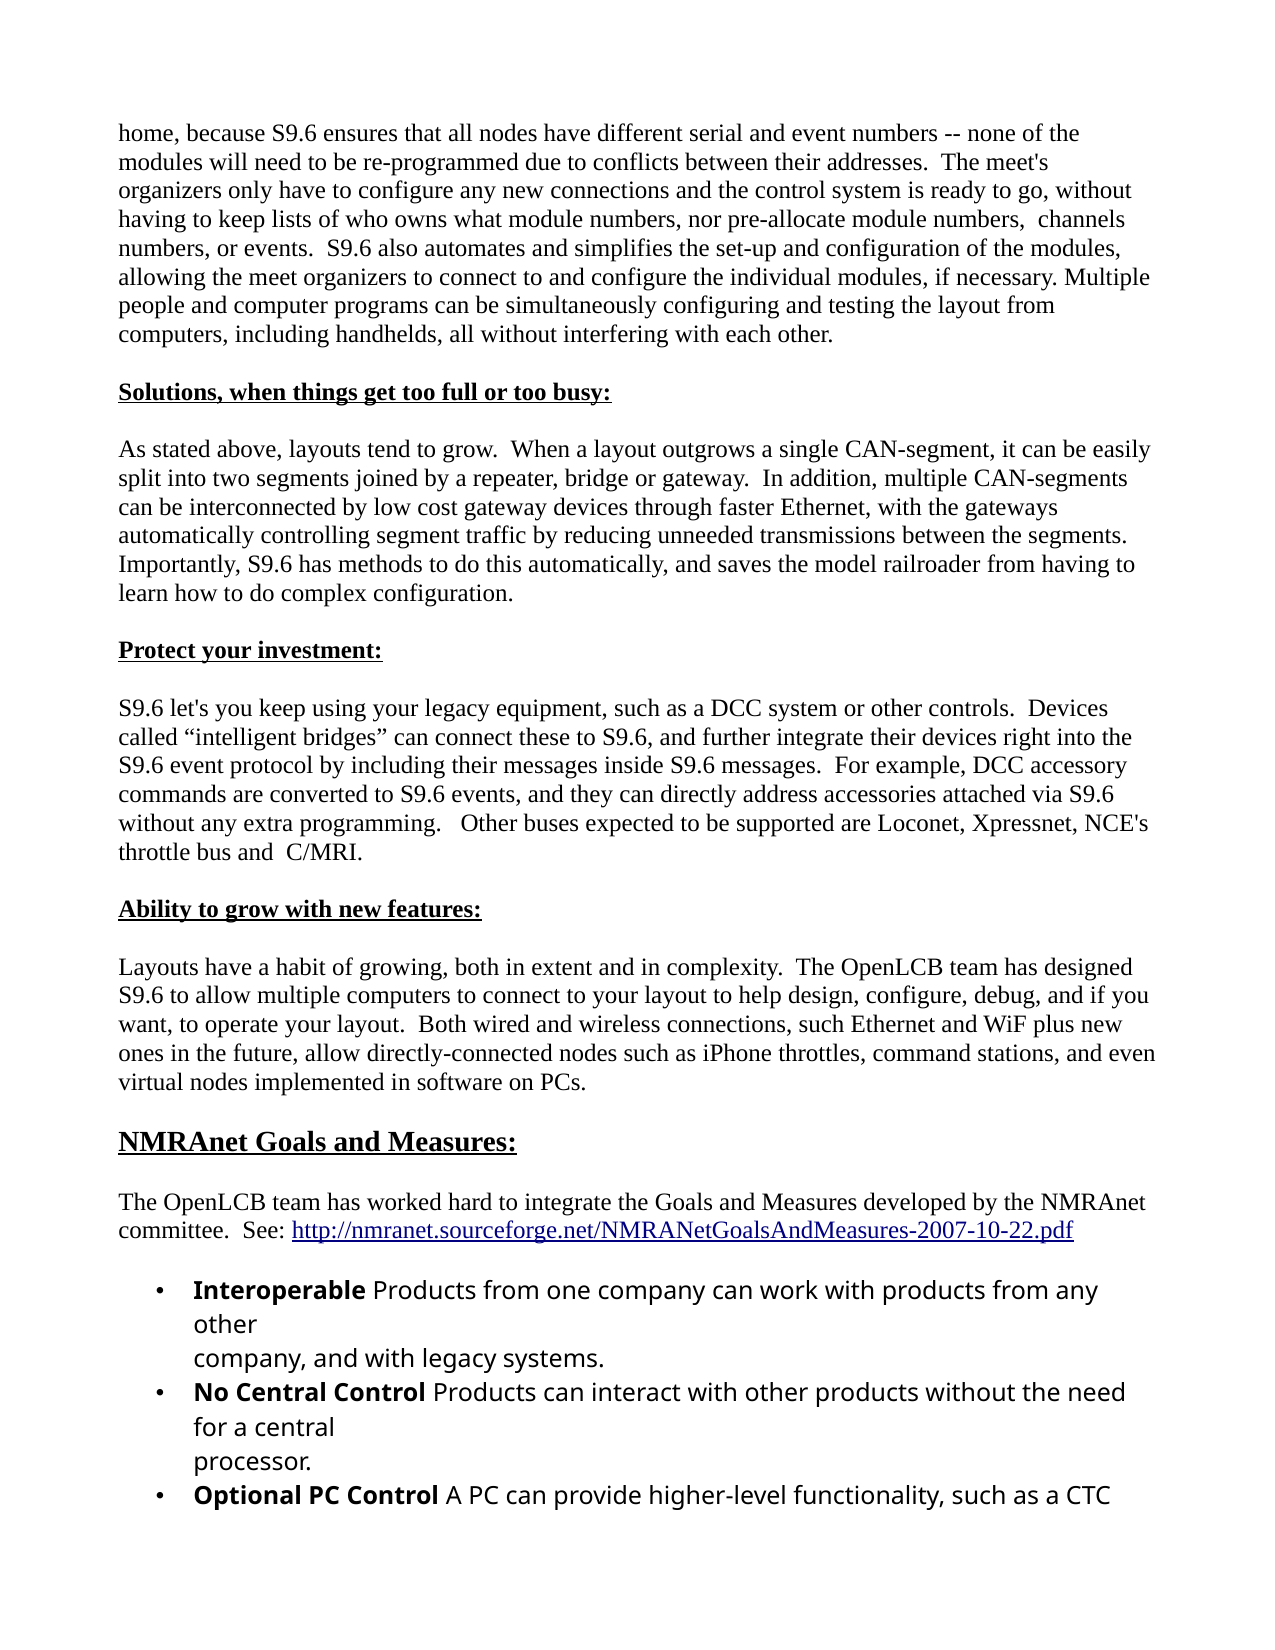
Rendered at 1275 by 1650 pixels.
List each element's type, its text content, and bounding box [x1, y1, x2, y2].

text As stated above, layouts tend to grow. When a layout outgrows a single CAN-segment, it can be easily split into two segments joined by a repeater, bridge or gateway. In addition, multiple CAN-segments can be interconnected by low cost gateway devices through faster Ethernet, with the gateways automatically controlling segment traffic by reducing unneeded transmissions between the segments. Importantly, S9.6 has methods to do this automatically, and saves the model railroader from having to learn how to do complex configuration. [118, 434, 1157, 636]
text Solutions, when things get too full or too busy: [118, 377, 1157, 406]
text The OpenLCB team has worked hard to integrate the Goals and Measures developed by the NMRAnet committee. See: http://nmranet.sourceforge.net/NMRANetGoalsAndMeasures-2007-10-22.pdf [118, 1187, 1157, 1244]
list No Central Control Products can interact with other products without the need for a central [156, 1375, 1157, 1443]
list Interoperable Products from one company can work with products from any other [156, 1273, 1157, 1341]
list company, and with legacy systems. [156, 1341, 1157, 1375]
text Ability to grow with new features: [118, 894, 1157, 923]
text home, because S9.6 ensures that all nodes have different serial and event numbers -- none of the modules will need to be re-programmed due to conflicts between their addresses. The meet's organizers only have to configure any new connections and the control system is ready to go, without having to keep lists of who owns what module numbers, nor pre-allocate module numbers, channels numbers, or events. S9.6 also automates and simplifies the set-up and configuration of the modules, allowing the meet organizers to connect to and configure the individual modules, if necessary. Multiple people and computer programs can be simultaneously configuring and testing the layout from computers, including handhelds, all without interfering with each other. [118, 118, 1157, 348]
text Layouts have a habit of growing, both in extent and in complexity. The OpenLCB team has designed S9.6 to allow multiple computers to connect to your layout to help design, configure, debug, and if you want, to operate your layout. Both wired and wireless connections, such Ethernet and WiF plus new ones in the future, allow directly-connected nodes such as iPhone throttles, command stations, and even virtual nodes implemented in software on PCs. [118, 952, 1157, 1096]
list Optional PC Control A PC can provide higher-level functionality, such as a CTC [156, 1477, 1157, 1511]
text S9.6 let's you keep using your legacy equipment, such as a DCC system or other controls. Devices called “intelligent bridges” can connect these to S9.6, and further integrate their devices right into the S9.6 event protocol by including their messages inside S9.6 messages. For example, DCC accessory commands are converted to S9.6 events, and they can directly address accessories attached via S9.6 without any extra programming. Other buses expected to be supported are Loconet, Xpressnet, NCE's throttle bus and C/MRI. [118, 693, 1157, 866]
text NMRAnet Goals and Measures: [118, 1124, 1157, 1158]
text Protect your investment: [118, 636, 1157, 664]
list processor. [156, 1443, 1157, 1477]
